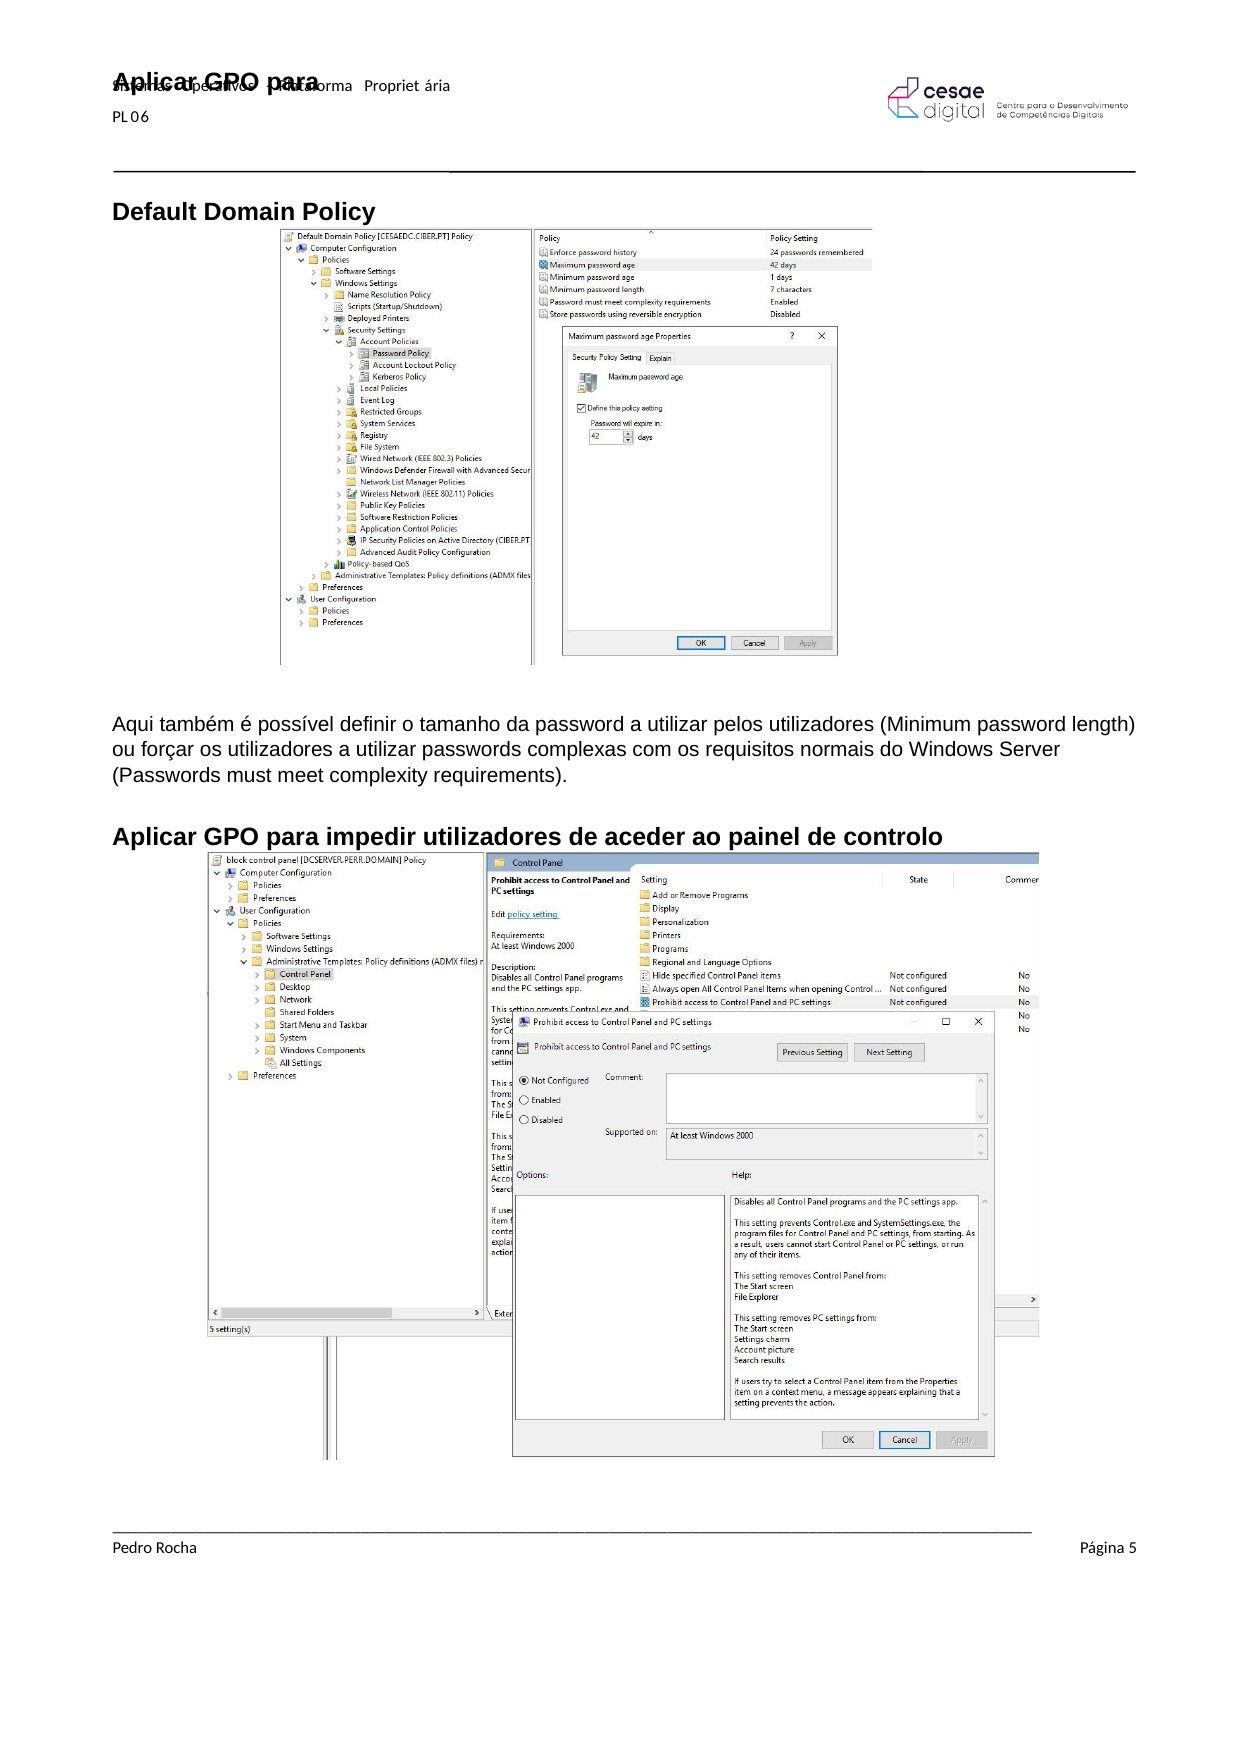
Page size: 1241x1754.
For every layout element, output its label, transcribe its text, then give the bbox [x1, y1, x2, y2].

subtitle Aplicar GPO para impedir utilizadores de aceder ao painel de controlo [112, 822, 1137, 851]
subtitle Default Domain Policy [112, 197, 1137, 226]
text Aqui também é possível definir o tamanho da password a utilizar pelos utilizadores (Minimum password length) ou forçar os utilizadores a utilizar passwords complexas com os requisitos normais do Windows Server (Passwords must meet complexity requirements). [112, 712, 1137, 786]
